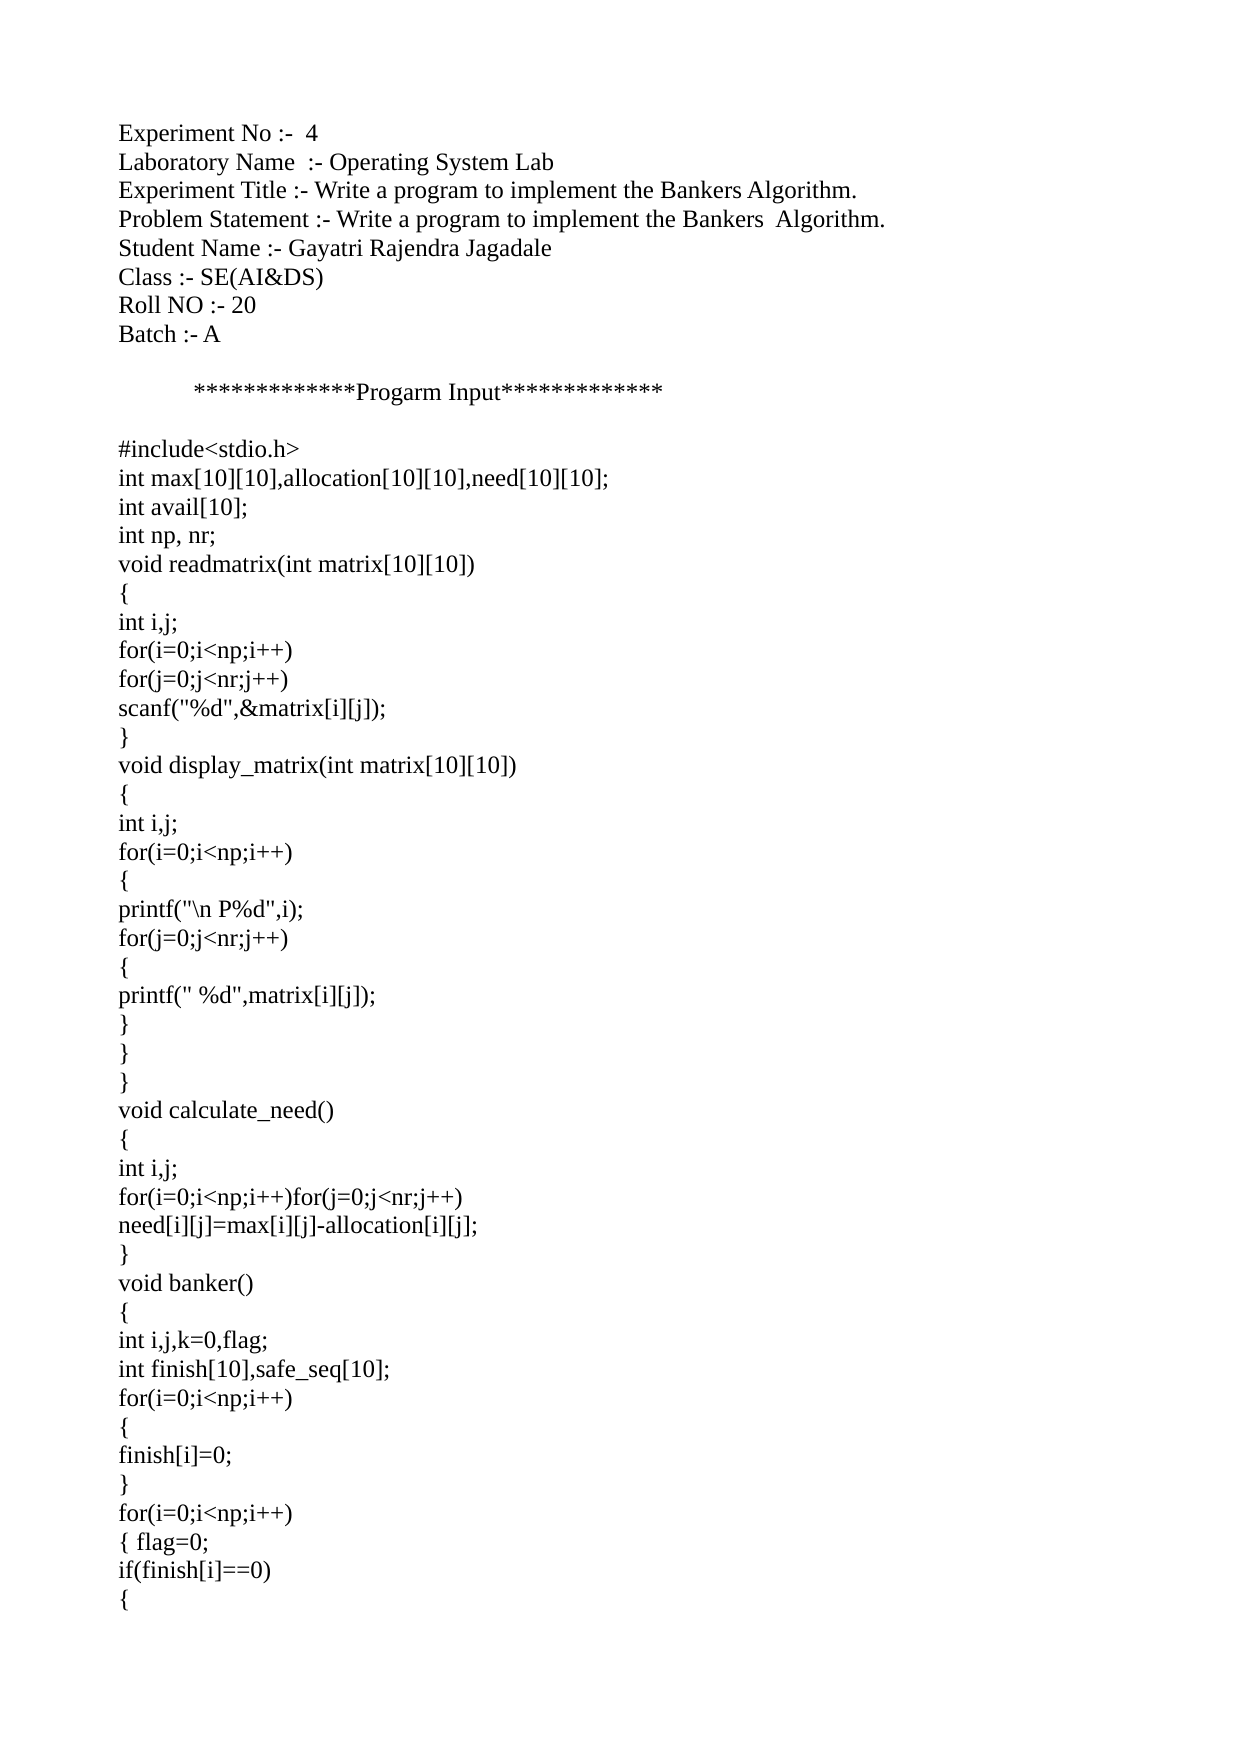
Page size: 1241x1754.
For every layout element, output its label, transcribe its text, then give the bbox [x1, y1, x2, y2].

text { [118, 952, 1122, 981]
text printf(" %d",matrix[i][j]); [118, 981, 1122, 1009]
text { [118, 866, 1122, 894]
text { flag=0; [118, 1527, 1122, 1556]
text for(i=0;i<np;i++) [118, 1498, 1122, 1527]
text printf("\n P%d",i); [118, 894, 1122, 923]
text int i,j; [118, 808, 1122, 837]
text Batch :- A [118, 319, 1122, 348]
text } [118, 1239, 1122, 1268]
text { [118, 1124, 1122, 1153]
text } [118, 1009, 1122, 1038]
text for(i=0;i<np;i++) [118, 636, 1122, 664]
text Experiment Title :- Write a program to implement the Bankers Algorithm. [118, 176, 1122, 204]
text #include<stdio.h> [118, 434, 1122, 463]
text } [118, 722, 1122, 751]
text for(j=0;j<nr;j++) [118, 664, 1122, 693]
text int avail[10]; [118, 492, 1122, 521]
text int finish[10],safe_seq[10]; [118, 1354, 1122, 1383]
text void display_matrix(int matrix[10][10]) [118, 751, 1122, 779]
text } [118, 1067, 1122, 1096]
text Roll NO :- 20 [118, 291, 1122, 319]
text Experiment No :- 4 [118, 118, 1122, 147]
text if(finish[i]==0) [118, 1556, 1122, 1584]
text for(i=0;i<np;i++) [118, 1383, 1122, 1412]
text int i,j,k=0,flag; [118, 1326, 1122, 1354]
text { [118, 1412, 1122, 1441]
text void calculate_need() [118, 1096, 1122, 1124]
text for(i=0;i<np;i++)for(j=0;j<nr;j++) [118, 1182, 1122, 1211]
text { [118, 1584, 1122, 1613]
text Problem Statement :- Write a program to implement the Bankers Algorithm. [118, 204, 1122, 233]
text Student Name :- Gayatri Rajendra Jagadale [118, 233, 1122, 262]
text finish[i]=0; [118, 1441, 1122, 1469]
text Class :- SE(AI&DS) [118, 262, 1122, 291]
text { [118, 779, 1122, 808]
text Laboratory Name :- Operating System Lab [118, 147, 1122, 176]
text scanf("%d",&matrix[i][j]); [118, 693, 1122, 722]
text int max[10][10],allocation[10][10],need[10][10]; [118, 463, 1122, 492]
text void banker() [118, 1268, 1122, 1297]
text for(j=0;j<nr;j++) [118, 923, 1122, 952]
text *************Progarm Input************* [118, 377, 1122, 406]
text } [118, 1038, 1122, 1067]
text need[i][j]=max[i][j]-allocation[i][j]; [118, 1211, 1122, 1239]
text for(i=0;i<np;i++) [118, 837, 1122, 866]
text } [118, 1469, 1122, 1498]
text { [118, 578, 1122, 607]
text void readmatrix(int matrix[10][10]) [118, 549, 1122, 578]
text int np, nr; [118, 521, 1122, 549]
text { [118, 1297, 1122, 1326]
text int i,j; [118, 1153, 1122, 1182]
text int i,j; [118, 607, 1122, 636]
